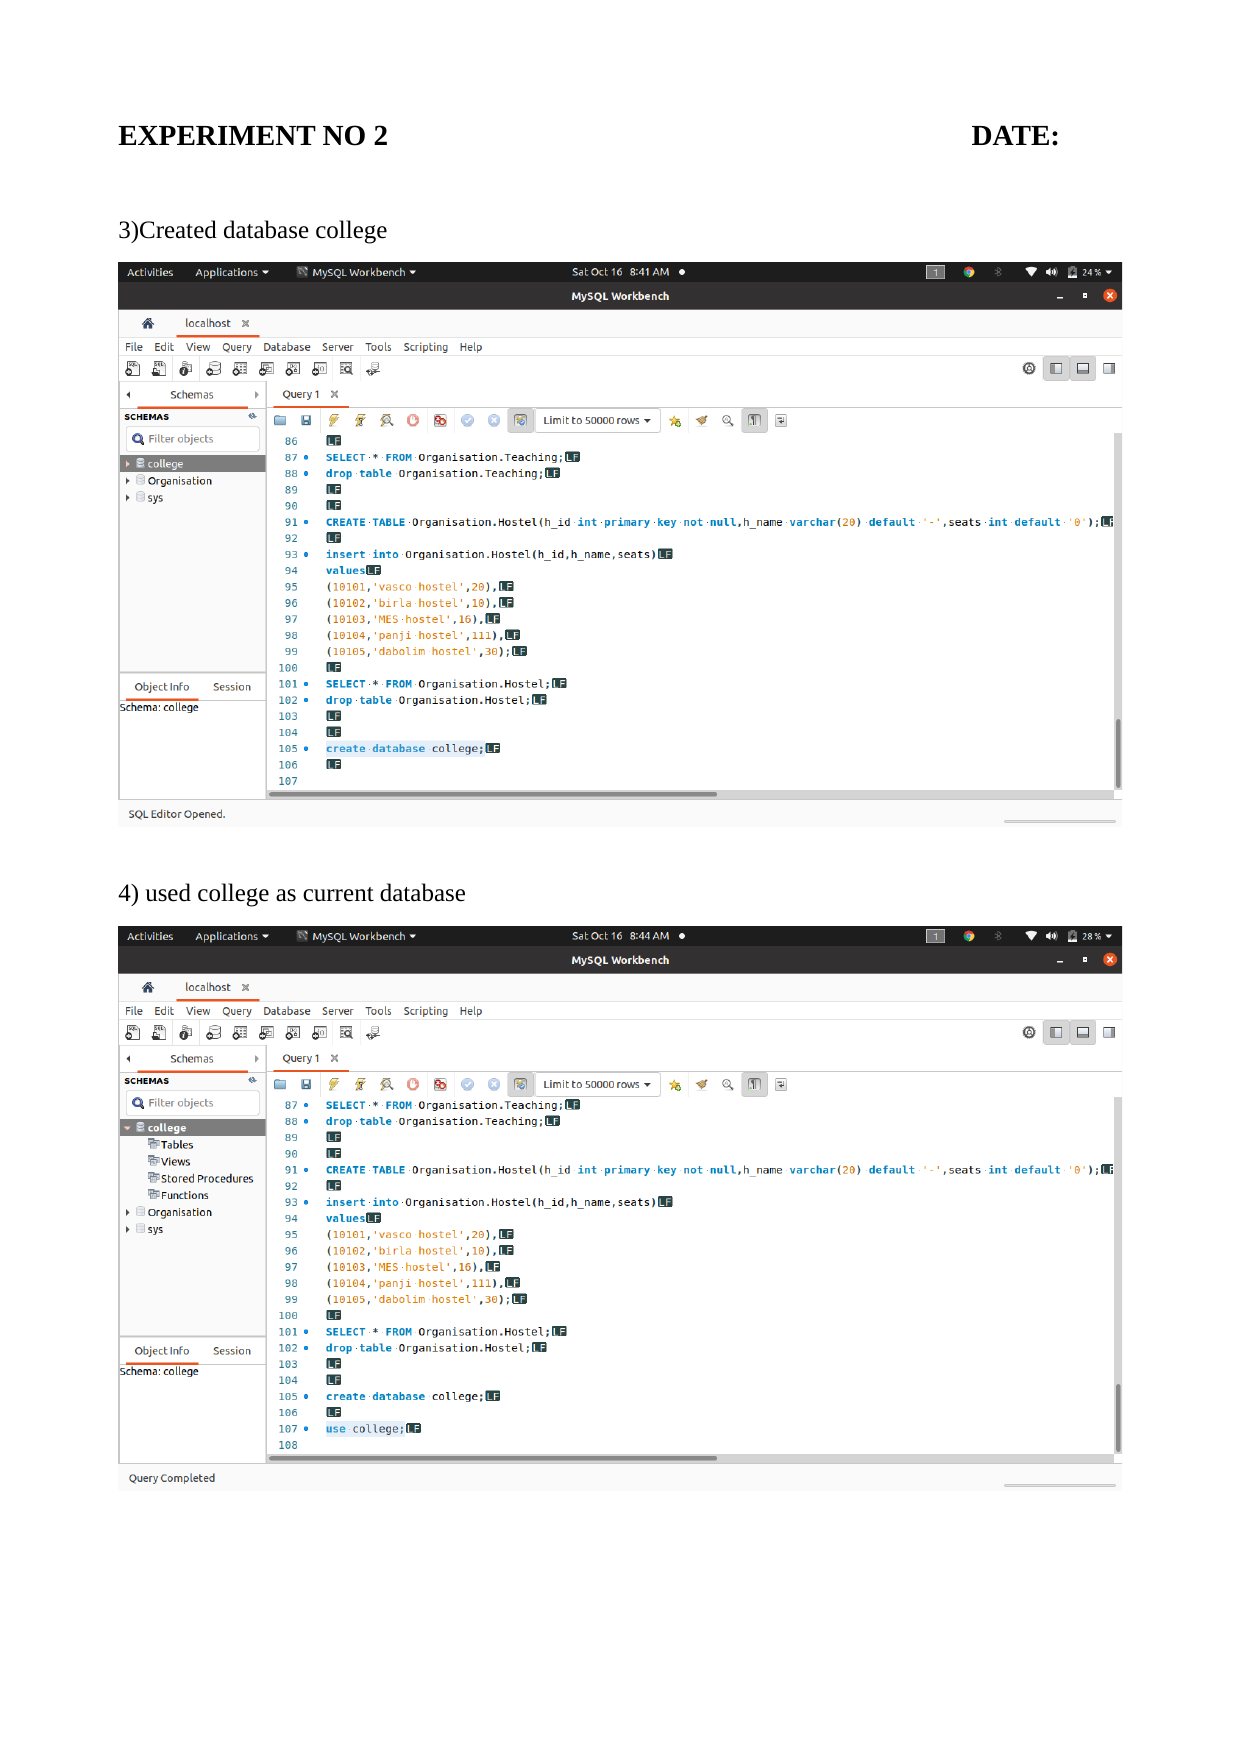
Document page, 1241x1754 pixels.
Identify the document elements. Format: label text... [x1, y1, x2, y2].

text 3)Created database college [118, 215, 1122, 243]
picture [118, 262, 1123, 827]
text 4) used college as current database [118, 878, 1122, 907]
picture [118, 926, 1123, 1491]
